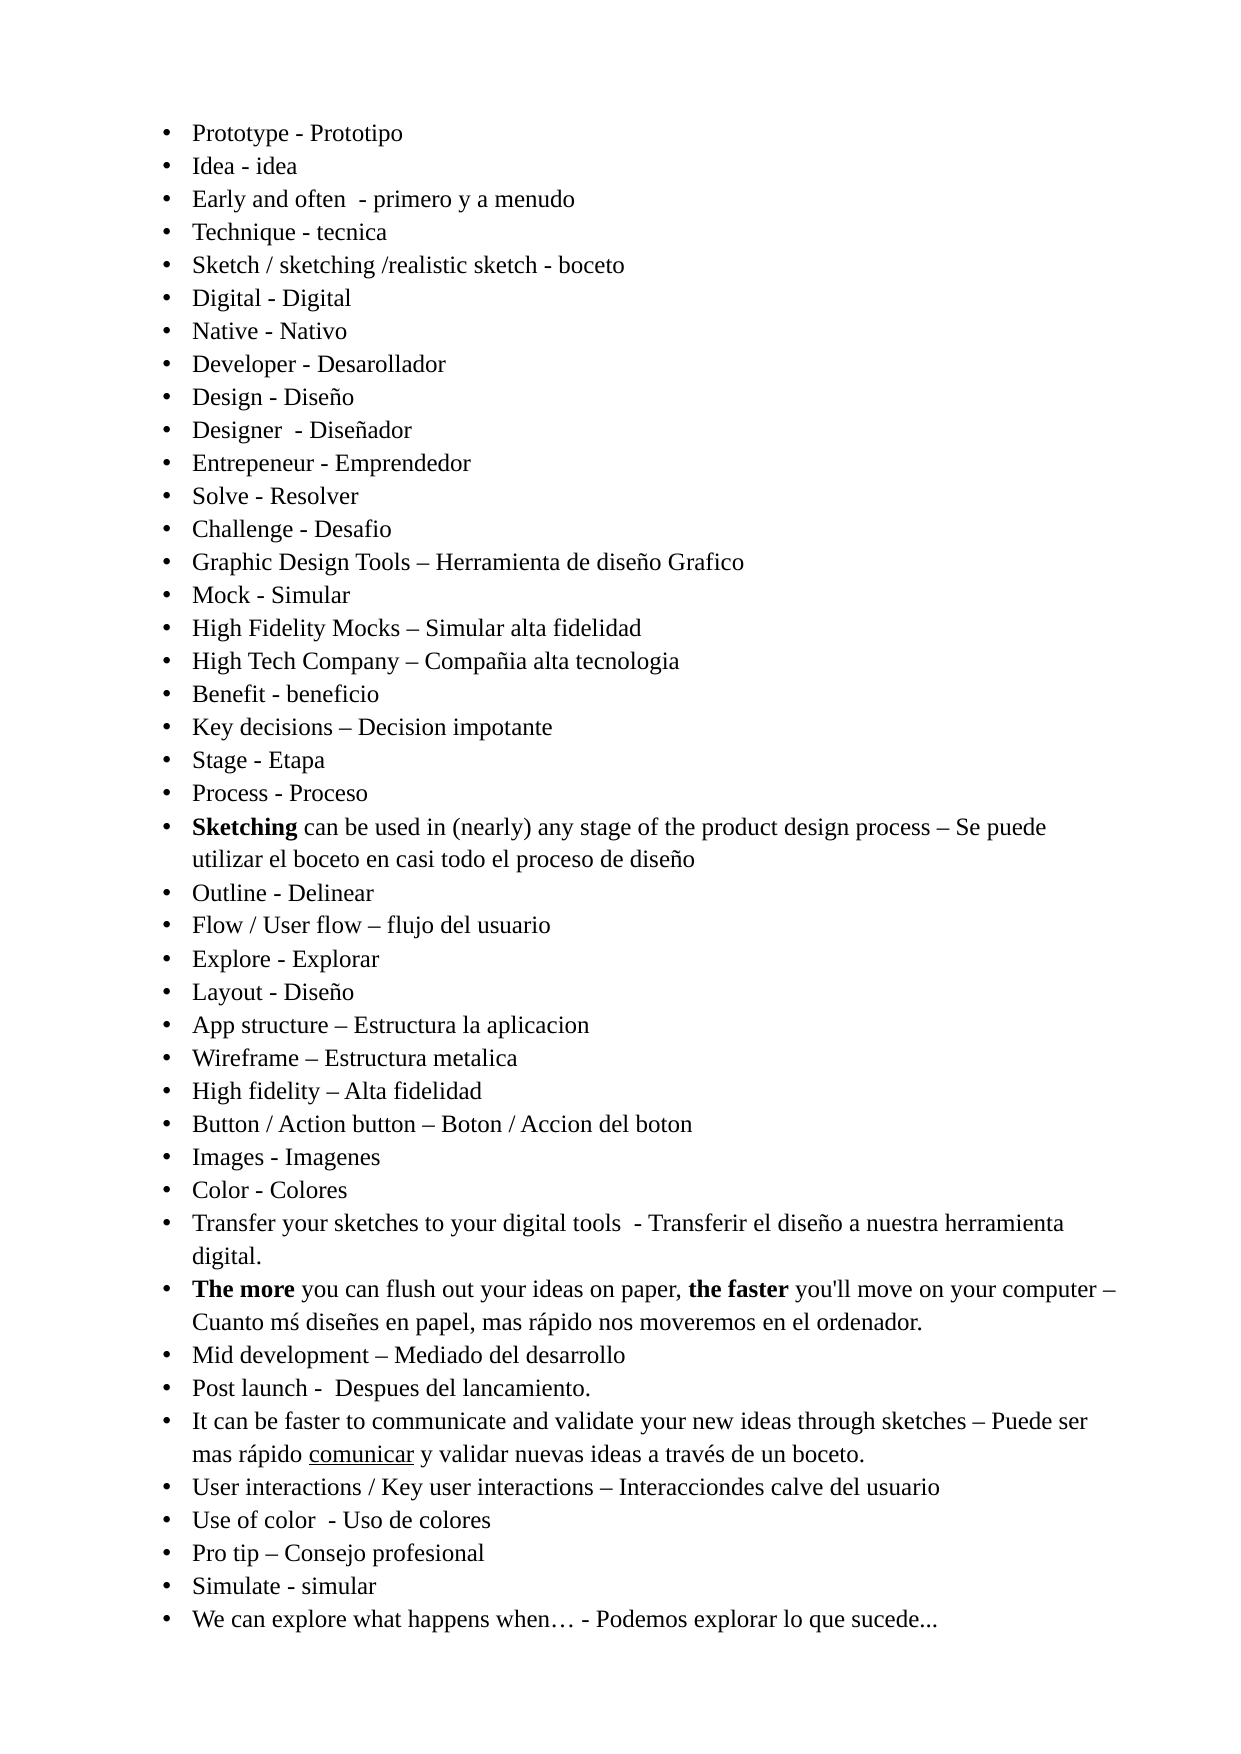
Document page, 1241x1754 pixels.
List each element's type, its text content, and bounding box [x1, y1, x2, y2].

list Process - Proceso [162, 778, 1122, 807]
list The more you can flush out your ideas on paper, the faster you'll move on your computer – Cuanto mś diseñes en papel, mas rápido nos moveremos en el ordenador. [162, 1274, 1122, 1336]
list Post launch - Despues del lancamiento. [162, 1373, 1122, 1402]
list We can explore what happens when… - Podemos explorar lo que sucede... [162, 1604, 1122, 1633]
list Sketching can be used in (nearly) any stage of the product design process – Se puede utilizar el boceto en casi todo el proceso de diseño [162, 812, 1122, 873]
list Flow / User flow – flujo del usuario [162, 911, 1122, 939]
list Images - Imagenes [162, 1142, 1122, 1171]
list User interactions / Key user interactions – Interacciondes calve del usuario [162, 1472, 1122, 1501]
list Button / Action button – Boton / Accion del boton [162, 1109, 1122, 1137]
list Early and often - primero y a menudo [162, 184, 1122, 213]
list Idea - idea [162, 151, 1122, 180]
list Native - Nativo [162, 316, 1122, 345]
list Simulate - simular [162, 1571, 1122, 1600]
list Transfer your sketches to your digital tools - Transferir el diseño a nuestra herramienta digital. [162, 1208, 1122, 1269]
list Use of color - Uso de colores [162, 1505, 1122, 1534]
list Pro tip – Consejo profesional [162, 1538, 1122, 1567]
list Mock - Simular [162, 580, 1122, 609]
list Prototype - Prototipo [162, 118, 1122, 147]
list High fidelity – Alta fidelidad [162, 1076, 1122, 1104]
list It can be faster to communicate and validate your new ideas through sketches – Puede ser mas rápido comunicar y validar nuevas ideas a través de un boceto. [162, 1406, 1122, 1468]
list Digital - Digital [162, 283, 1122, 312]
list High Fidelity Mocks – Simular alta fidelidad [162, 613, 1122, 642]
list Developer - Desarollador [162, 349, 1122, 378]
list Challenge - Desafio [162, 514, 1122, 543]
list Sketch / sketching /realistic sketch - boceto [162, 250, 1122, 279]
list Stage - Etapa [162, 746, 1122, 774]
list Technique - tecnica [162, 217, 1122, 246]
list Outline - Delinear [162, 878, 1122, 906]
list Designer - Diseñador [162, 415, 1122, 444]
list Key decisions – Decision impotante [162, 712, 1122, 741]
list App structure – Estructura la aplicacion [162, 1010, 1122, 1038]
list Design - Diseño [162, 382, 1122, 411]
list Explore - Explorar [162, 944, 1122, 972]
list Mid development – Mediado del desarrollo [162, 1340, 1122, 1369]
list Wireframe – Estructura metalica [162, 1043, 1122, 1071]
list Benefit - beneficio [162, 679, 1122, 708]
list Layout - Diseño [162, 977, 1122, 1005]
list High Tech Company – Compañia alta tecnologia [162, 646, 1122, 675]
list Graphic Design Tools – Herramienta de diseño Grafico [162, 547, 1122, 576]
list Entrepeneur - Emprendedor [162, 448, 1122, 477]
list Color - Colores [162, 1175, 1122, 1203]
list Solve - Resolver [162, 481, 1122, 510]
